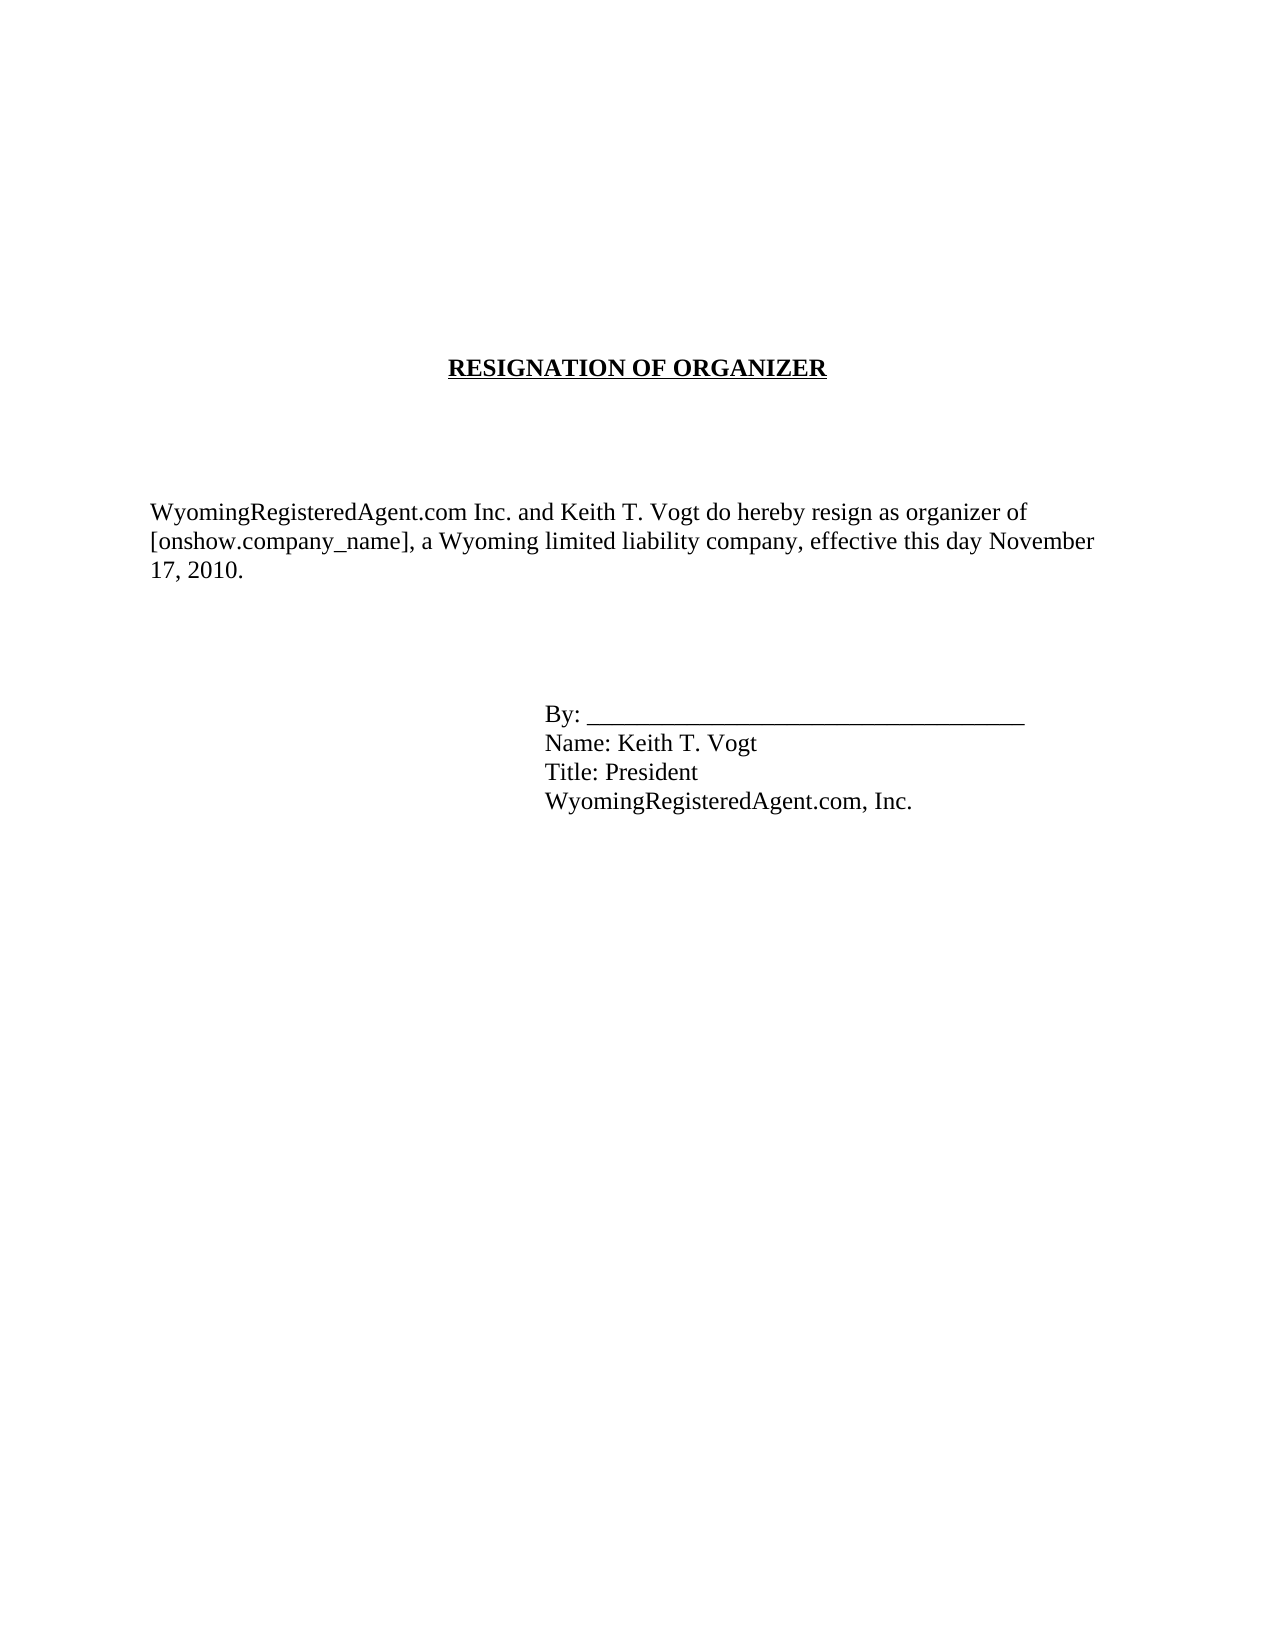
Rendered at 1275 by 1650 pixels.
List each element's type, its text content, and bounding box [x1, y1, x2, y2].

text RESIGNATION OF ORGANIZER [150, 353, 1125, 382]
text WyomingRegisteredAgent.com, Inc. [544, 786, 1125, 814]
text By: ___________________________________ [544, 699, 1125, 728]
text Name: Keith T. Vogt [544, 728, 1125, 757]
text Title: President [544, 757, 1125, 786]
text WyomingRegisteredAgent.com Inc. and Keith T. Vogt do hereby resign as organizer of [onshow.company_name], a Wyoming limited liability company, effective this day November 17, 2010. [150, 497, 1125, 584]
